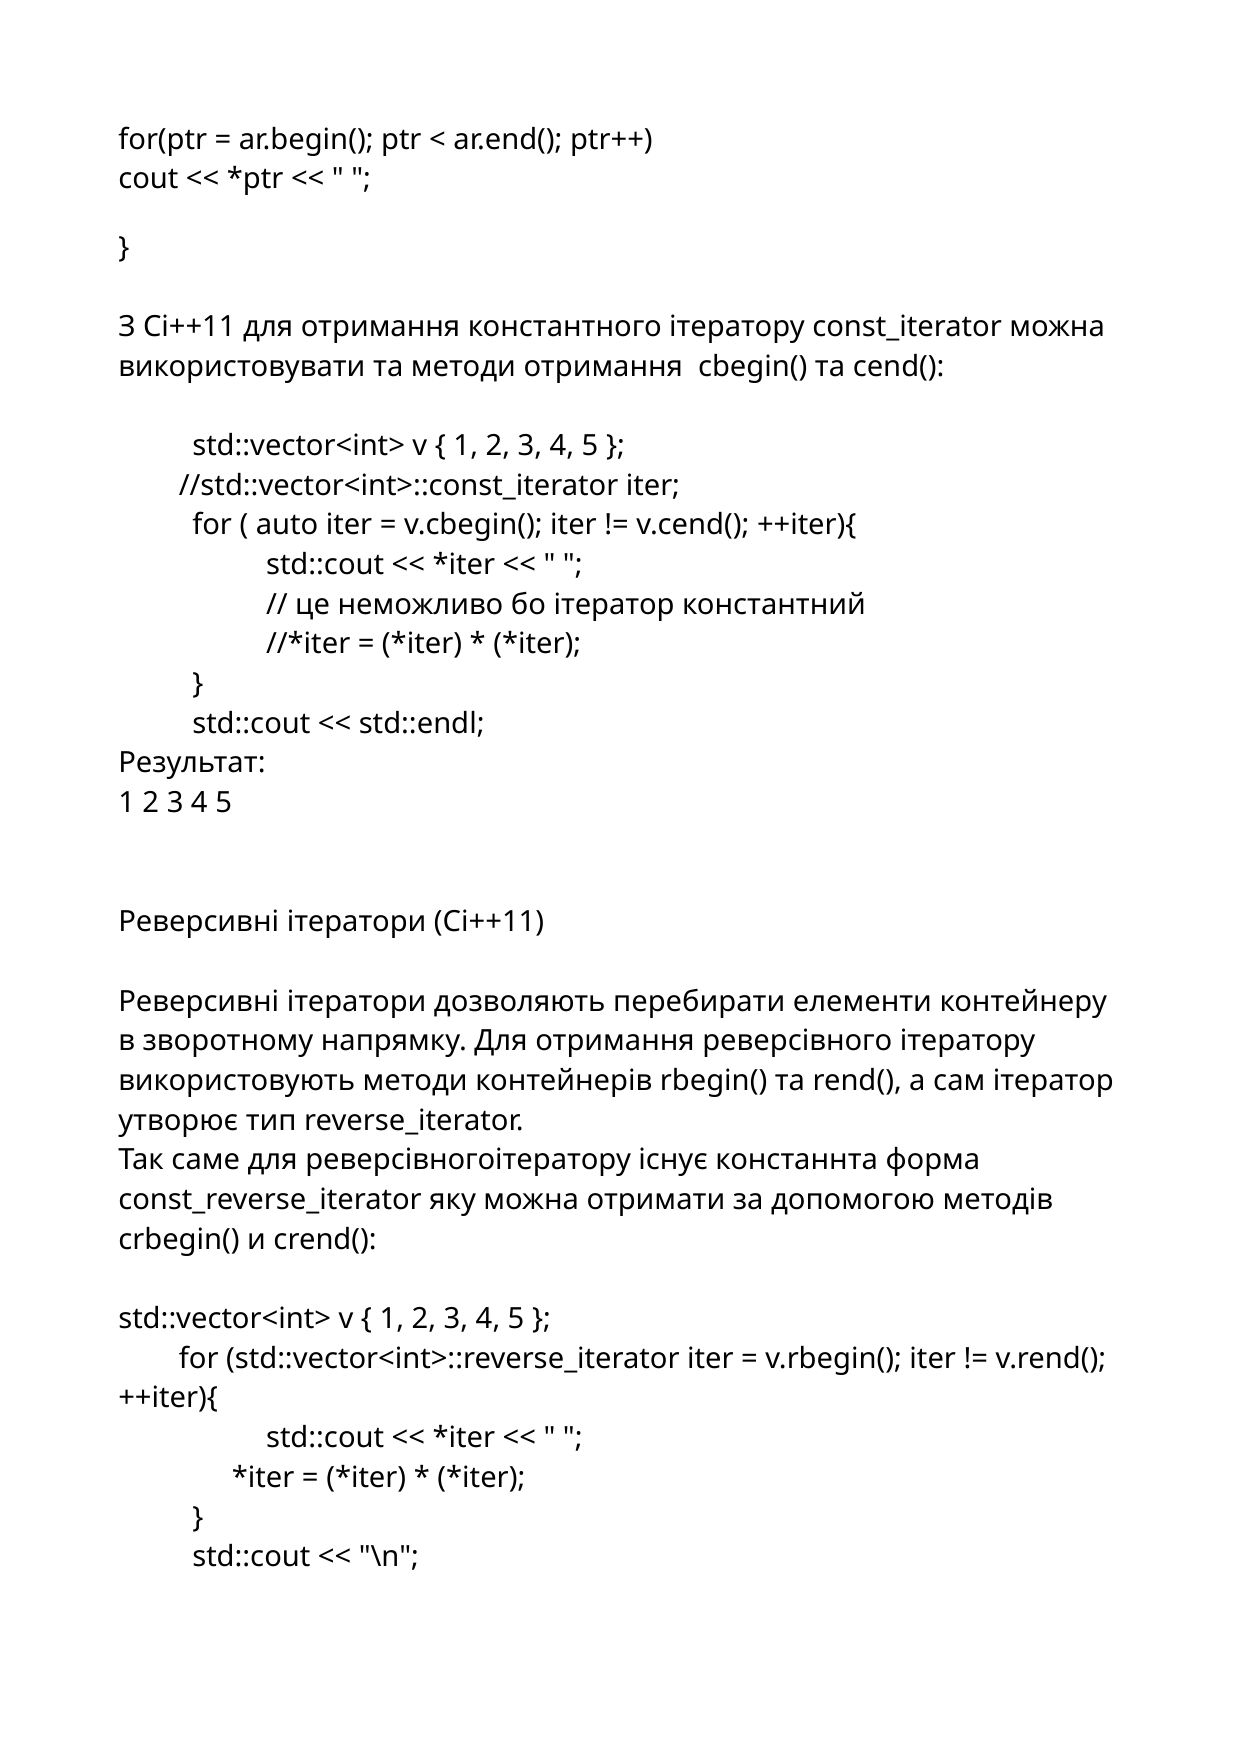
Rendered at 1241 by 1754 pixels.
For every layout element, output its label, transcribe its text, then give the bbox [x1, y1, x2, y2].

text //*iter = (*iter) * (*iter); [118, 623, 1122, 662]
text std::vector<int> v { 1, 2, 3, 4, 5 }; [118, 424, 1122, 464]
text Реверсивні ітератори дозволяють перебирати елементи контейнеру в зворотному напрямку. Для отримання реверсівного ітератору використовують методи контейнерів rbegin() та rend(), а сам ітератор утворює тип reverse_iterator. [118, 980, 1122, 1139]
text std::cout << "\n"; [118, 1536, 1122, 1575]
text cout << *ptr << " "; [118, 158, 1122, 197]
text std::cout << *iter << " "; [118, 1416, 1122, 1456]
text 1 2 3 4 5 [118, 781, 1122, 821]
text } [118, 226, 1122, 266]
text for(ptr = ar.begin(); ptr < ar.end(); ptr++) [118, 118, 1122, 158]
text *iter = (*iter) * (*iter); [118, 1456, 1122, 1496]
text for ( auto iter = v.cbegin(); iter != v.cend(); ++iter){ [118, 504, 1122, 543]
text // це неможливо бо ітератор константний [118, 583, 1122, 623]
text for (std::vector<int>::reverse_iterator iter = v.rbegin(); iter != v.rend(); ++iter){ [118, 1337, 1122, 1416]
text std::vector<int> v { 1, 2, 3, 4, 5 }; [118, 1297, 1122, 1337]
text std::cout << *iter << " "; [118, 543, 1122, 583]
text } [118, 662, 1122, 702]
text } [118, 1496, 1122, 1536]
text std::cout << std::endl; [118, 702, 1122, 742]
text Результат: [118, 742, 1122, 781]
text Реверсивні ітератори (Сі++11) [118, 901, 1122, 940]
text //std::vector<int>::const_iterator iter; [118, 464, 1122, 504]
text З Сі++11 для отримання константного ітератору const_iterator можна використовувати та методи отримання cbegin() та cend(): [118, 305, 1122, 384]
text Так саме для реверсівногоітератору існує констаннта форма const_reverse_iterator яку можна отримати за допомогою методів crbegin() и crend(): [118, 1139, 1122, 1258]
